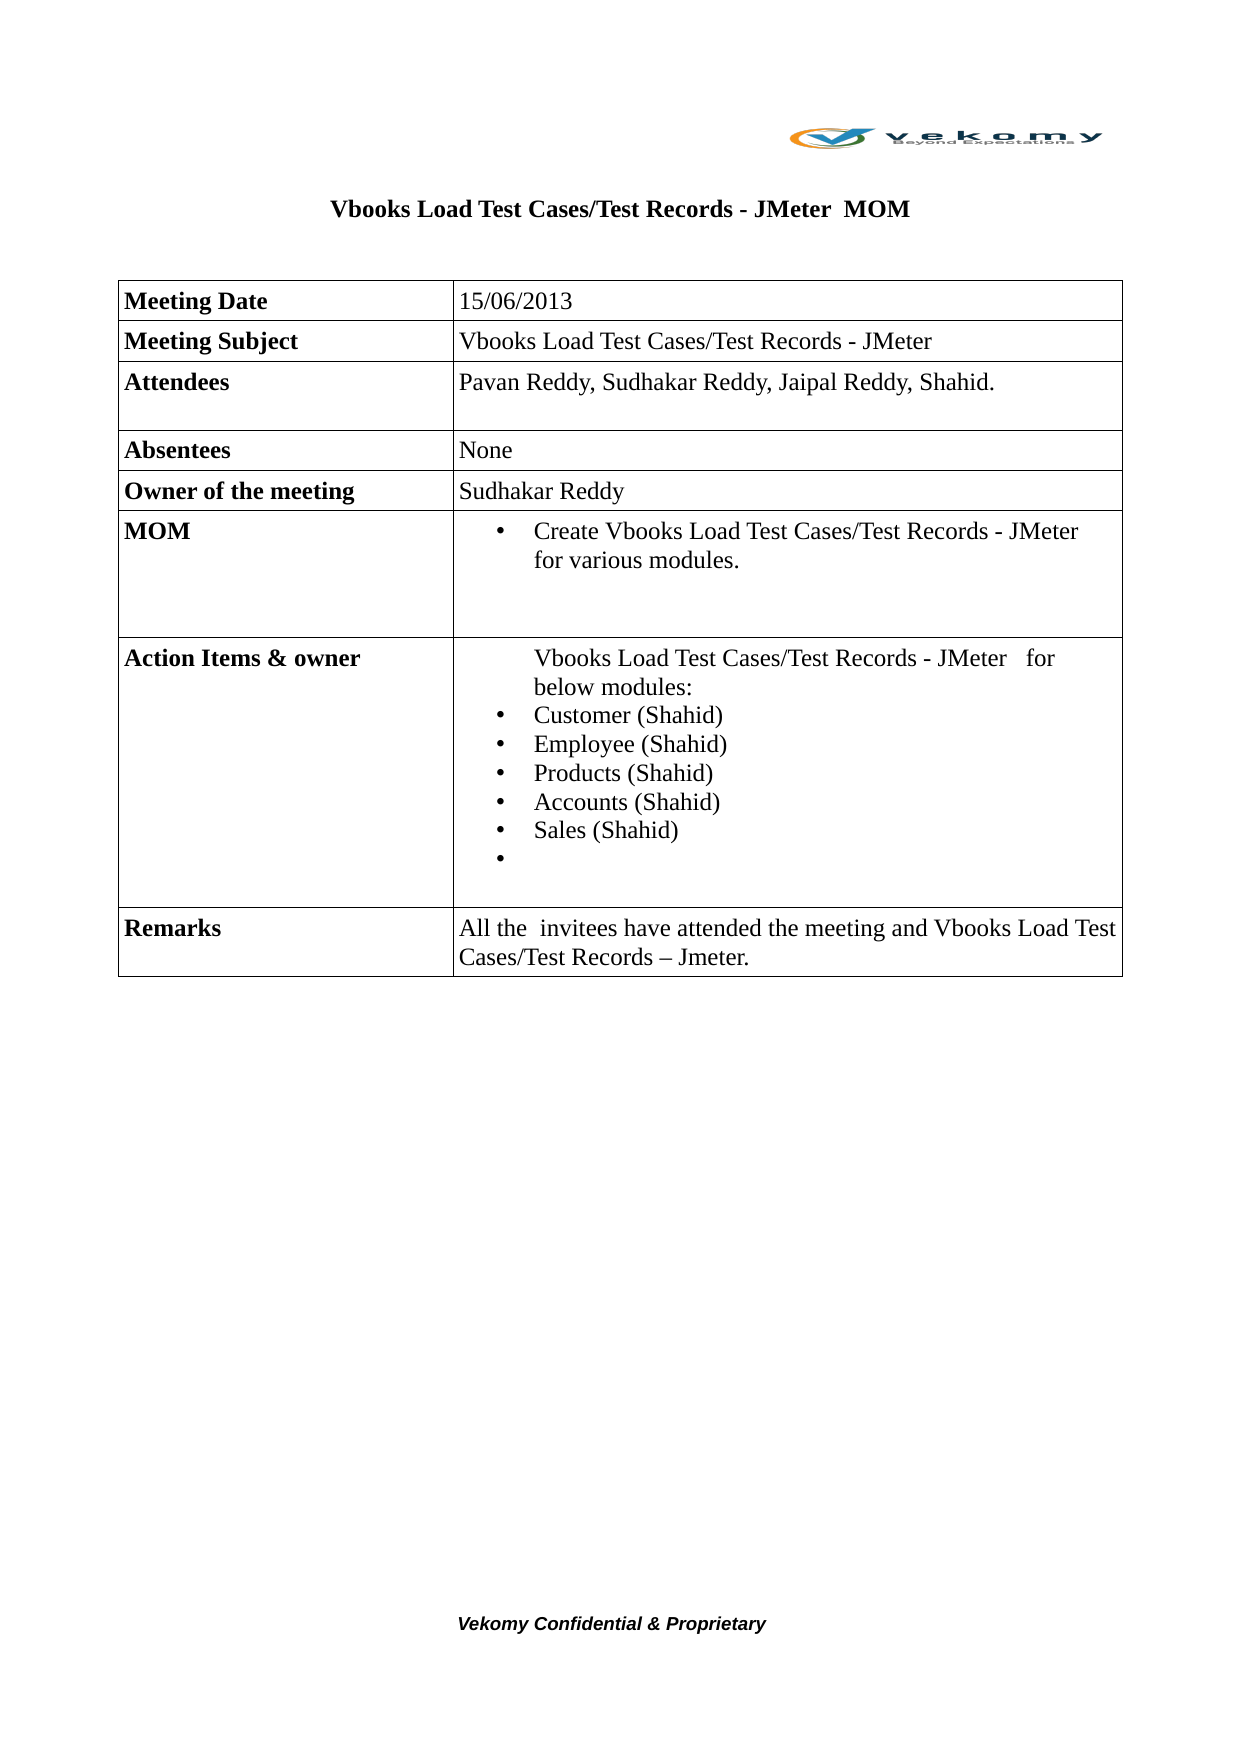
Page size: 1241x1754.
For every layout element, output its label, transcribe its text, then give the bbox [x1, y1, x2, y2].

table_cell Remarks [119, 908, 453, 976]
table_cell Action Items & owner [119, 638, 453, 907]
table_cell Create Vbooks Load Test Cases/Test Records - JMeter for various modules. [454, 511, 1122, 637]
table_cell Owner of the meeting [119, 471, 453, 510]
table_cell Attendees [119, 362, 453, 430]
table_cell Sudhakar Reddy [454, 471, 1122, 510]
table_cell Absentees [119, 431, 453, 470]
table_cell None [454, 431, 1122, 470]
text Vbooks Load Test Cases/Test Records - JMeter MOM [118, 194, 1122, 223]
table_header Meeting Date [119, 281, 453, 320]
table_cell All the invitees have attended the meeting and Vbooks Load Test Cases/Test Records – Jmeter. [454, 908, 1122, 976]
table_cell Vbooks Load Test Cases/Test Records - JMeter for below modules: Customer (Shahid) Employee (Shahid) Products (Shahid) Accounts (Shahid) Sales (Shahid) [454, 638, 1122, 907]
table_cell MOM [119, 511, 453, 637]
table_header 15/06/2013 [454, 281, 1122, 320]
table_cell Meeting Subject [119, 321, 453, 361]
table_cell Vbooks Load Test Cases/Test Records - JMeter [454, 321, 1122, 361]
picture [786, 127, 1106, 150]
table_cell Pavan Reddy, Sudhakar Reddy, Jaipal Reddy, Shahid. [454, 362, 1122, 430]
